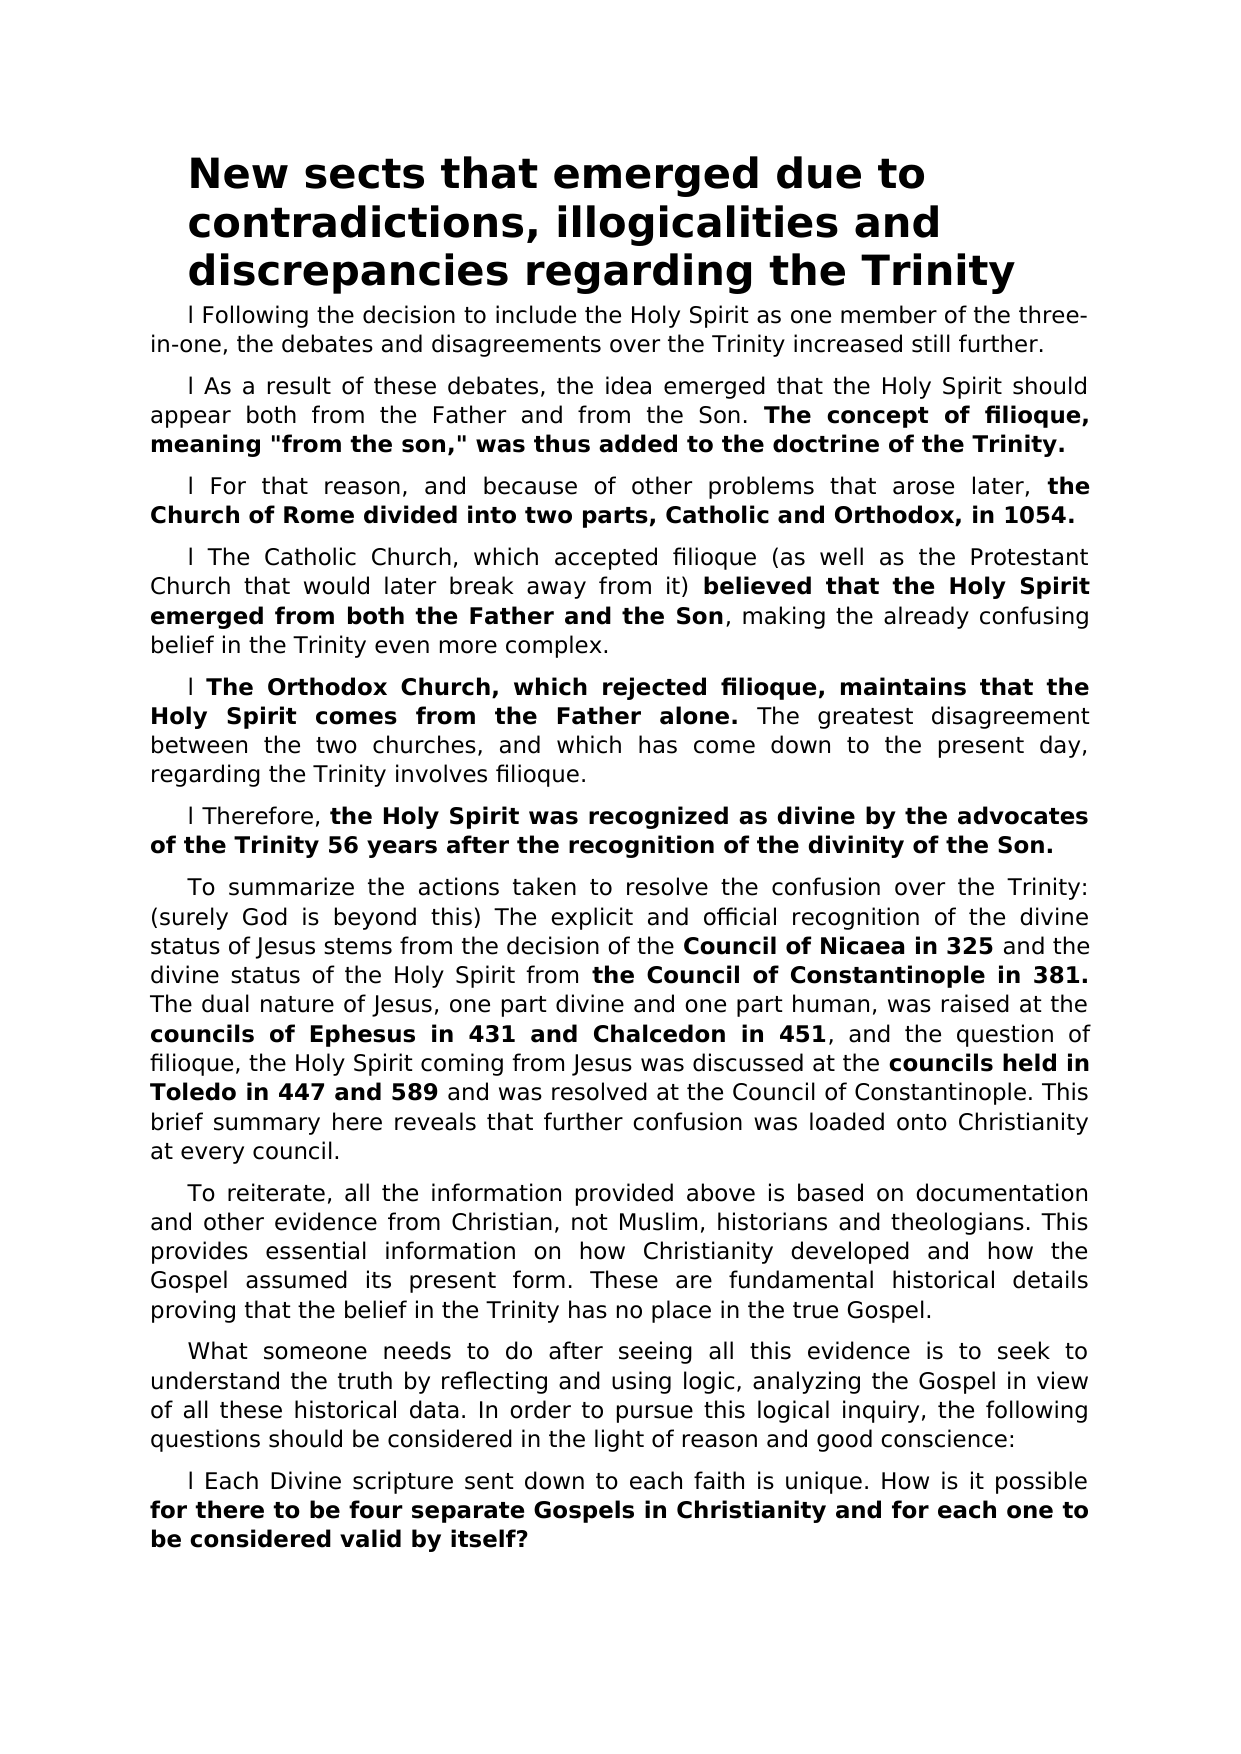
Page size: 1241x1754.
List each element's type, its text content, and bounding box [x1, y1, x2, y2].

text l Therefore, the Holy Spirit was recognized as divine by the advocates of the Trinity 56 years after the recognition of the divinity of the Son. [150, 803, 1090, 859]
text l Each Divine scripture sent down to each faith is unique. How is it possible for there to be four separate Gospels in Christianity and for each one to be considered valid by itself? [150, 1468, 1090, 1553]
text What someone needs to do after seeing all this evidence is to seek to understand the truth by reflecting and using logic, analyzing the Gospel in view of all these historical data. In order to pursue this logical inquiry, the following questions should be considered in the light of reason and good conscience: [150, 1338, 1090, 1453]
subtitle New sects that emerged due to contradictions, illogicalities and discrepancies regarding the Trinity [187, 150, 1090, 296]
text l As a result of these debates, the idea emerged that the Holy Spirit should appear both from the Father and from the Son. The concept of filioque, meaning "from the son," was thus added to the doctrine of the Trinity. [150, 373, 1090, 458]
text l The Orthodox Church, which rejected filioque, maintains that the Holy Spirit comes from the Father alone. The greatest disagreement between the two churches, and which has come down to the present day, regarding the Trinity involves filioque. [150, 674, 1090, 788]
text To reiterate, all the information provided above is based on documentation and other evidence from Christian, not Muslim, historians and theologians. This provides essential information on how Christianity developed and how the Gospel assumed its present form. These are fundamental historical details proving that the belief in the Trinity has no place in the true Gospel. [150, 1180, 1090, 1323]
text l Following the decision to include the Holy Spirit as one member of the three-in-one, the debates and disagreements over the Trinity increased still further. [150, 302, 1090, 358]
text To summarize the actions taken to resolve the confusion over the Trinity: (surely God is beyond this) The explicit and official recognition of the divine status of Jesus stems from the decision of the Council of Nicaea in 325 and the divine status of the Holy Spirit from the Council of Constantinople in 381. The dual nature of Jesus, one part divine and one part human, was raised at the councils of Ephesus in 431 and Chalcedon in 451, and the question of filioque, the Holy Spirit coming from Jesus was discussed at the councils held in Toledo in 447 and 589 and was resolved at the Council of Constantinople. This brief summary here reveals that further confusion was loaded onto Christianity at every council. [150, 874, 1090, 1164]
text l For that reason, and because of other problems that arose later, the Church of Rome divided into two parts, Catholic and Orthodox, in 1054. [150, 473, 1090, 529]
text l The Catholic Church, which accepted filioque (as well as the Protestant Church that would later break away from it) believed that the Holy Spirit emerged from both the Father and the Son, making the already confusing belief in the Trinity even more complex. [150, 544, 1090, 659]
